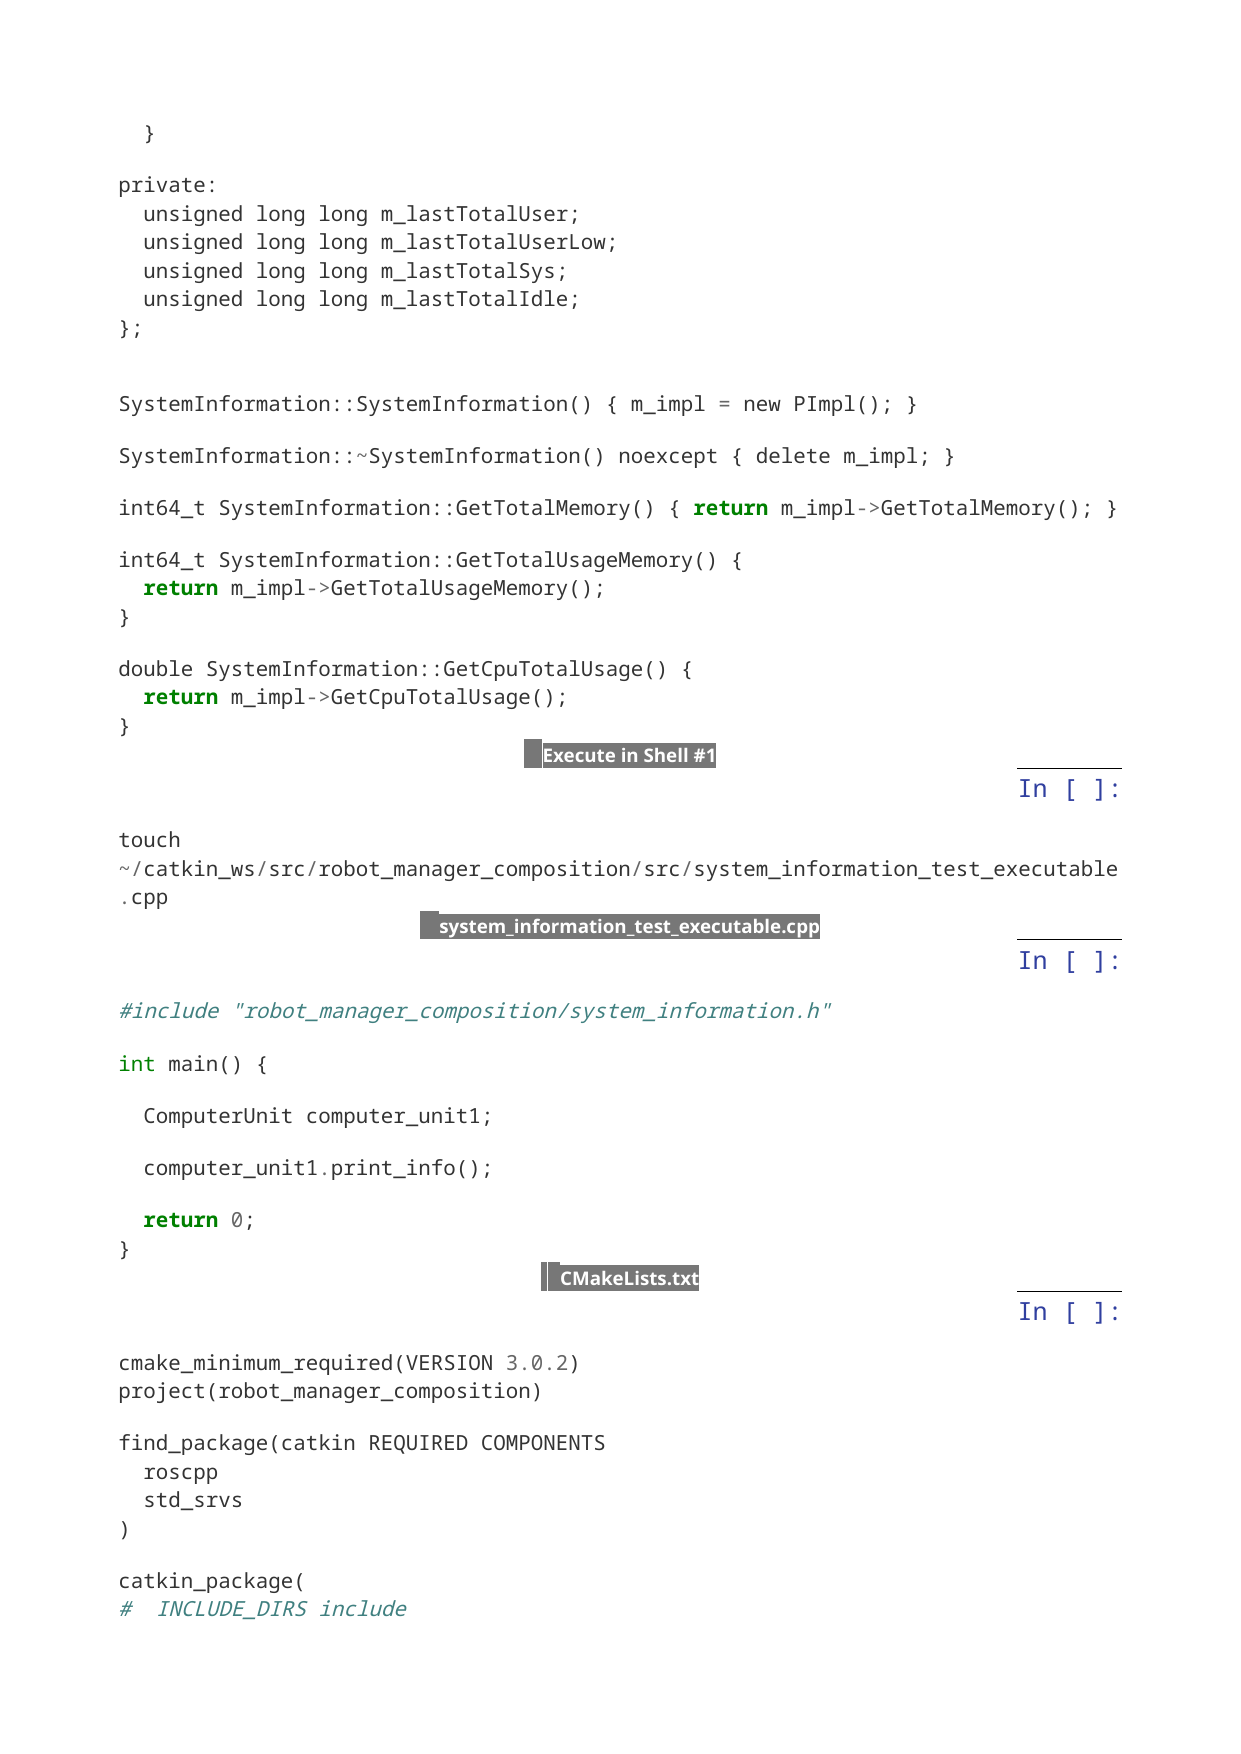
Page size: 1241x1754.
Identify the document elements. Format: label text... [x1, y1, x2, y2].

text project(robot_manager_composition) [118, 1376, 1122, 1405]
text cmake_minimum_required(VERSION 3.0.2) [118, 1348, 1122, 1376]
text #include "robot_manager_composition/system_information.h" [118, 997, 1122, 1025]
text } [118, 1234, 1122, 1262]
text } [118, 711, 1122, 739]
text SystemInformation::SystemInformation() { m_impl = new PImpl(); } [118, 389, 1122, 417]
text }; [118, 313, 1122, 341]
text int64_t SystemInformation::GetTotalMemory() { return m_impl->GetTotalMemory(); } [118, 493, 1122, 521]
text CMakeLists.txt [118, 1262, 1122, 1291]
text In [ ]: [118, 768, 1122, 805]
text In [ ]: [118, 1291, 1122, 1328]
text ) [118, 1514, 1122, 1542]
text } [118, 118, 1122, 147]
text unsigned long long m_lastTotalIdle; [118, 284, 1122, 313]
text unsigned long long m_lastTotalUser; [118, 199, 1122, 227]
text } [118, 602, 1122, 630]
text double SystemInformation::GetCpuTotalUsage() { [118, 654, 1122, 682]
text roscpp [118, 1457, 1122, 1486]
text system_information_test_executable.cpp [118, 911, 1122, 939]
text std_srvs [118, 1486, 1122, 1514]
text return 0; [118, 1205, 1122, 1234]
text Execute in Shell #1 [118, 739, 1122, 768]
text catkin_package( [118, 1566, 1122, 1594]
text return m_impl->GetTotalUsageMemory(); [118, 573, 1122, 602]
text SystemInformation::~SystemInformation() noexcept { delete m_impl; } [118, 441, 1122, 469]
text int main() { [118, 1049, 1122, 1077]
text touch ~/catkin_ws/src/robot_manager_composition/src/system_information_test_executable.cpp [118, 825, 1122, 911]
text find_package(catkin REQUIRED COMPONENTS [118, 1428, 1122, 1457]
text # INCLUDE_DIRS include [118, 1594, 1122, 1623]
text unsigned long long m_lastTotalUserLow; [118, 227, 1122, 256]
text In [ ]: [118, 939, 1122, 976]
text return m_impl->GetCpuTotalUsage(); [118, 682, 1122, 711]
text computer_unit1.print_info(); [118, 1153, 1122, 1181]
text private: [118, 170, 1122, 199]
text int64_t SystemInformation::GetTotalUsageMemory() { [118, 545, 1122, 573]
text ComputerUnit computer_unit1; [118, 1101, 1122, 1129]
text unsigned long long m_lastTotalSys; [118, 256, 1122, 284]
